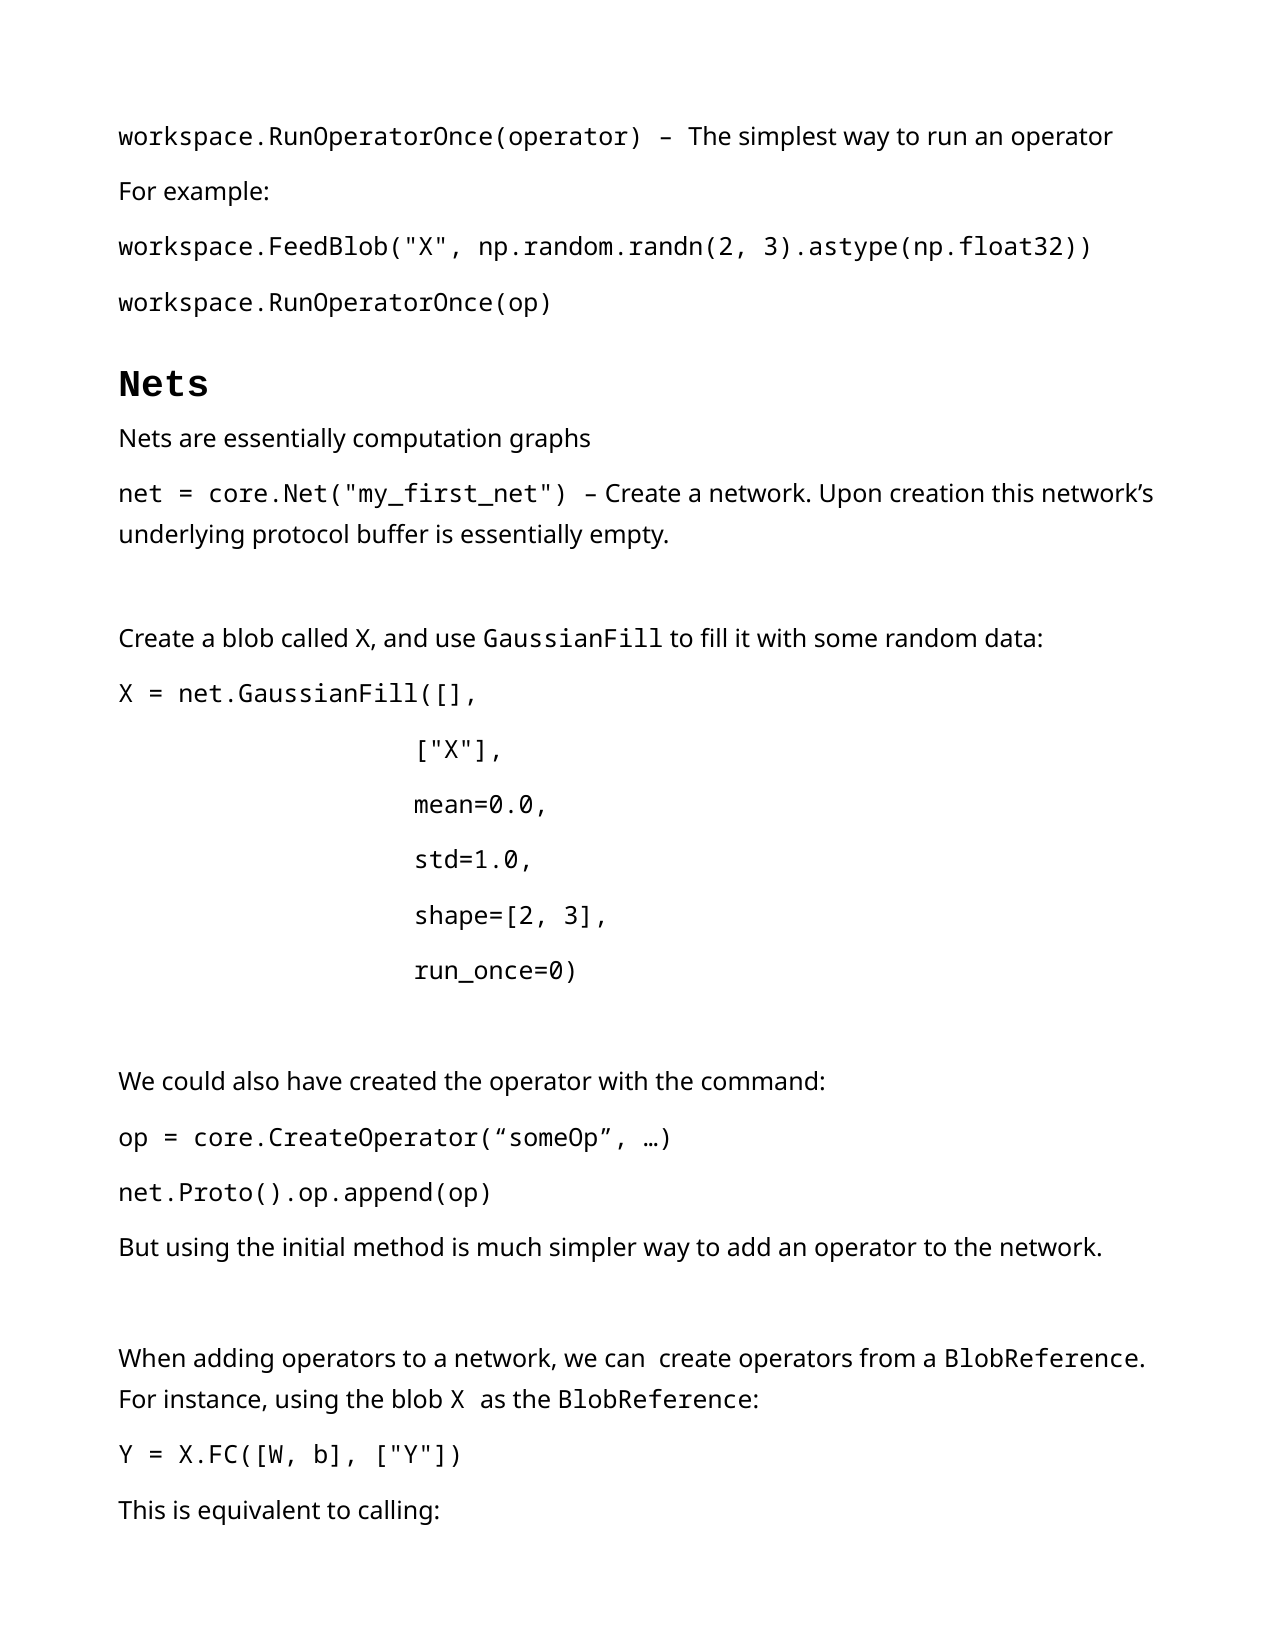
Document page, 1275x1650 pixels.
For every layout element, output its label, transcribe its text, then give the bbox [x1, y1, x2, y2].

text For example: [118, 173, 1157, 208]
text net = core.Net("my_first_net") – Create a network. Upon creation this network’s underlying protocol buffer is essentially empty. [118, 476, 1157, 551]
text We could also have created the operator with the command: [118, 1064, 1157, 1098]
text net.Proto().op.append(op) [118, 1175, 1157, 1209]
text Create a blob called X, and use GaussianFill to fill it with some random data: [118, 621, 1157, 654]
subtitle Nets [118, 365, 1157, 408]
text shape=[2, 3], [118, 898, 1157, 932]
text std=1.0, [118, 842, 1157, 876]
text Nets are essentially computation graphs [118, 420, 1157, 454]
text ["X"], [118, 731, 1157, 765]
text X = net.GaussianFill([], [118, 676, 1157, 710]
text workspace.RunOperatorOnce(op) [118, 284, 1157, 318]
text But using the initial method is much simpler way to add an operator to the network. [118, 1230, 1157, 1264]
text When adding operators to a network, we can create operators from a BlobReference. For instance, using the blob X as the BlobReference: [118, 1341, 1157, 1416]
text This is equivalent to calling: [118, 1493, 1157, 1527]
text workspace.FeedBlob("X", np.random.randn(2, 3).astype(np.float32)) [118, 229, 1157, 263]
text run_once=0) [118, 953, 1157, 987]
text mean=0.0, [118, 787, 1157, 821]
text workspace.RunOperatorOnce(operator) – The simplest way to run an operator [118, 118, 1157, 152]
text op = core.CreateOperator(“someOp”, …) [118, 1119, 1157, 1153]
text Y = X.FC([W, b], ["Y"]) [118, 1437, 1157, 1471]
